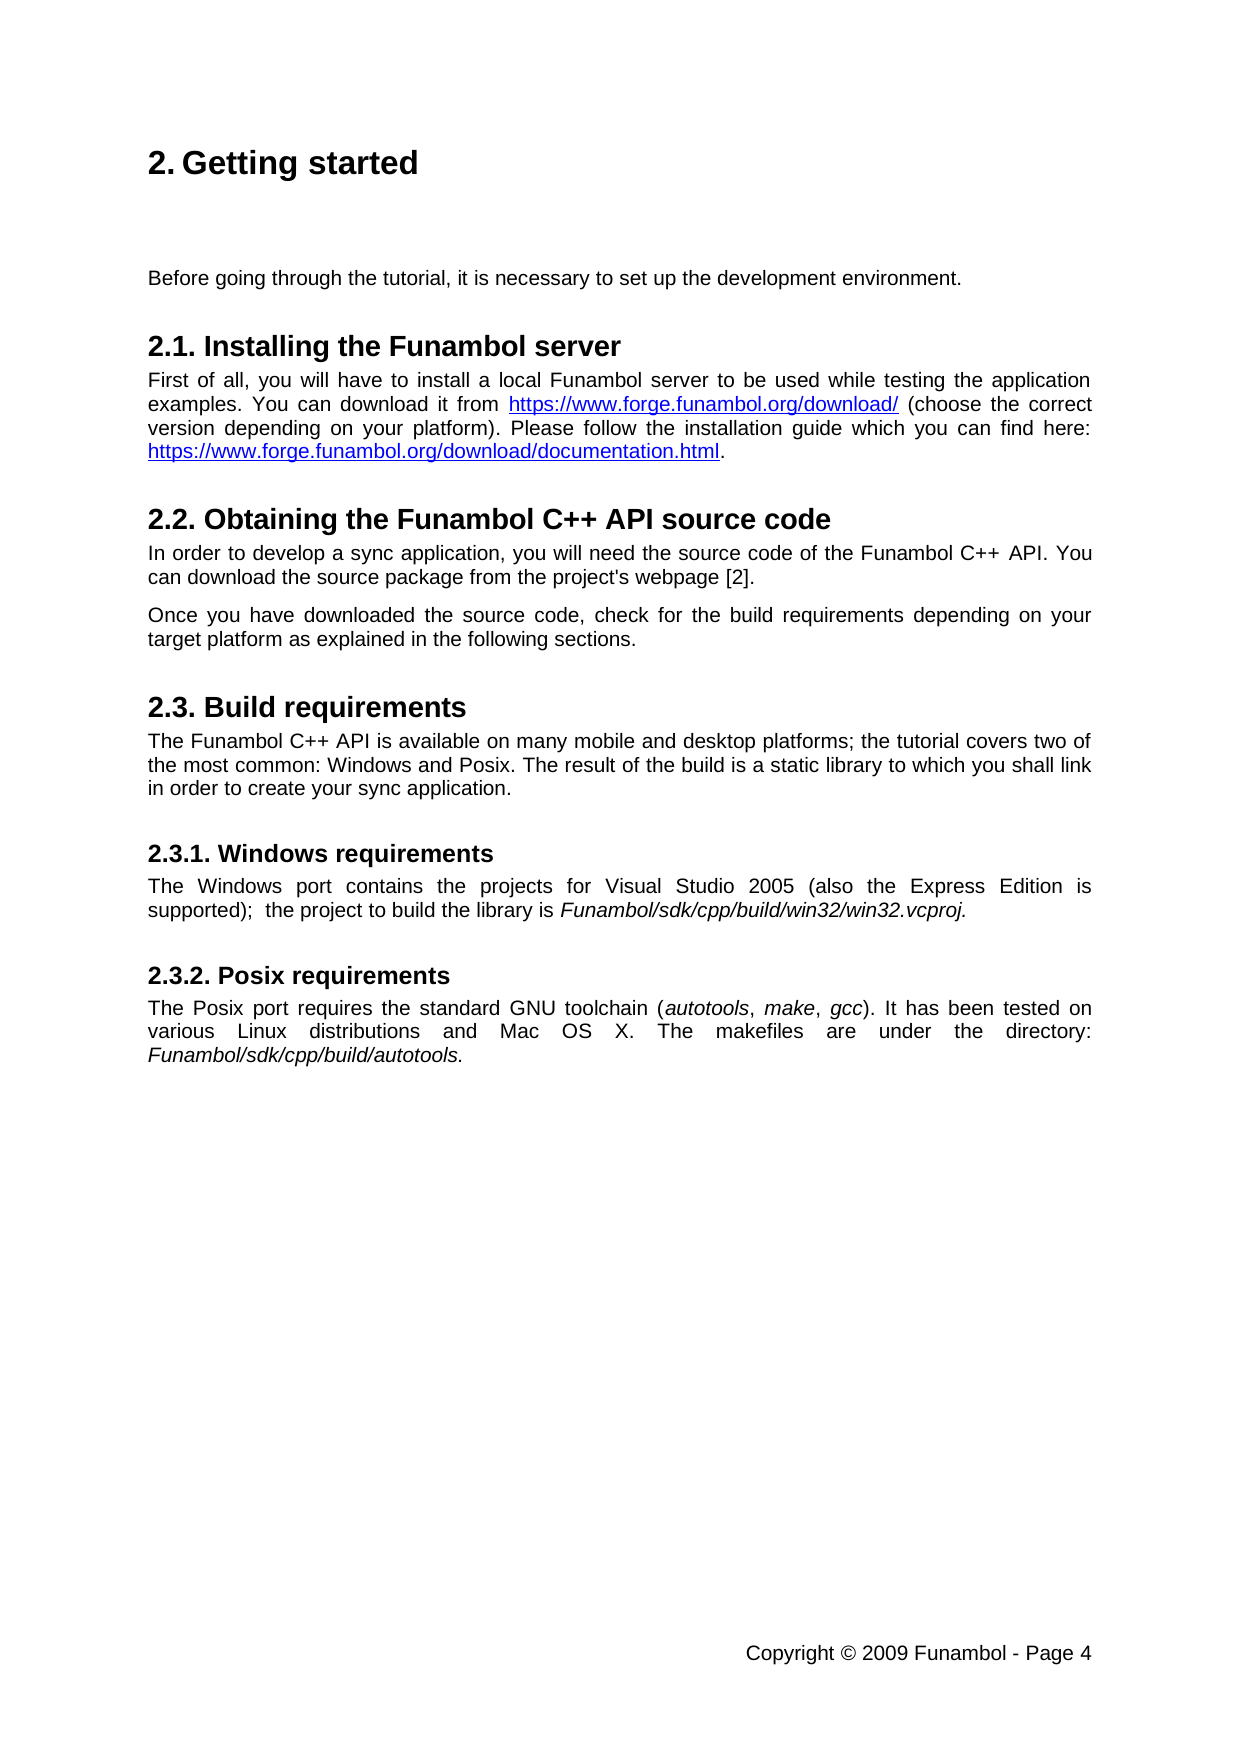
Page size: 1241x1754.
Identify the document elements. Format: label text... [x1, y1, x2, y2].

text First of all, you will have to install a local Funambol server to be used while testing the application examples. You can download it from https://www.forge.funambol.org/download/ (choose the correct version depending on your platform). Please follow the installation guide which you can find here: https://www.forge.funambol.org/download/documentation.html. [148, 369, 1093, 463]
text The Posix port requires the standard GNU toolchain (autotools, make, gcc). It has been tested on various Linux distributions and Mac OS X. The makefiles are under the directory: Funambol/sdk/cpp/build/autotools. [148, 996, 1093, 1067]
text Before going through the tutorial, it is necessary to set up the development environment. [148, 267, 1093, 290]
text The Funambol C++ API is available on many mobile and desktop platforms; the tutorial covers two of the most common: Windows and Posix. The result of the build is a static library to which you shall link in order to create your sync application. [148, 730, 1093, 800]
text The Windows port contains the projects for Visual Studio 2005 (also the Express Edition is supported); the project to build the library is Funambol/sdk/cpp/build/win32/win32.vcproj. [148, 875, 1093, 922]
subtitle Posix requirements [148, 962, 1093, 990]
text In order to develop a sync application, you will need the source code of the Funambol C++ API. You can download the source package from the project's webpage [2]. [148, 542, 1093, 589]
subtitle Installing the Funambol server [148, 330, 1093, 363]
subtitle Windows requirements [148, 840, 1093, 868]
subtitle Obtaining the Funambol C++ API source code [148, 503, 1093, 536]
subtitle Build requirements [148, 691, 1093, 723]
subtitle Getting started [148, 144, 1093, 181]
text Once you have downloaded the source code, check for the build requirements depending on your target platform as explained in the following sections. [148, 604, 1093, 651]
